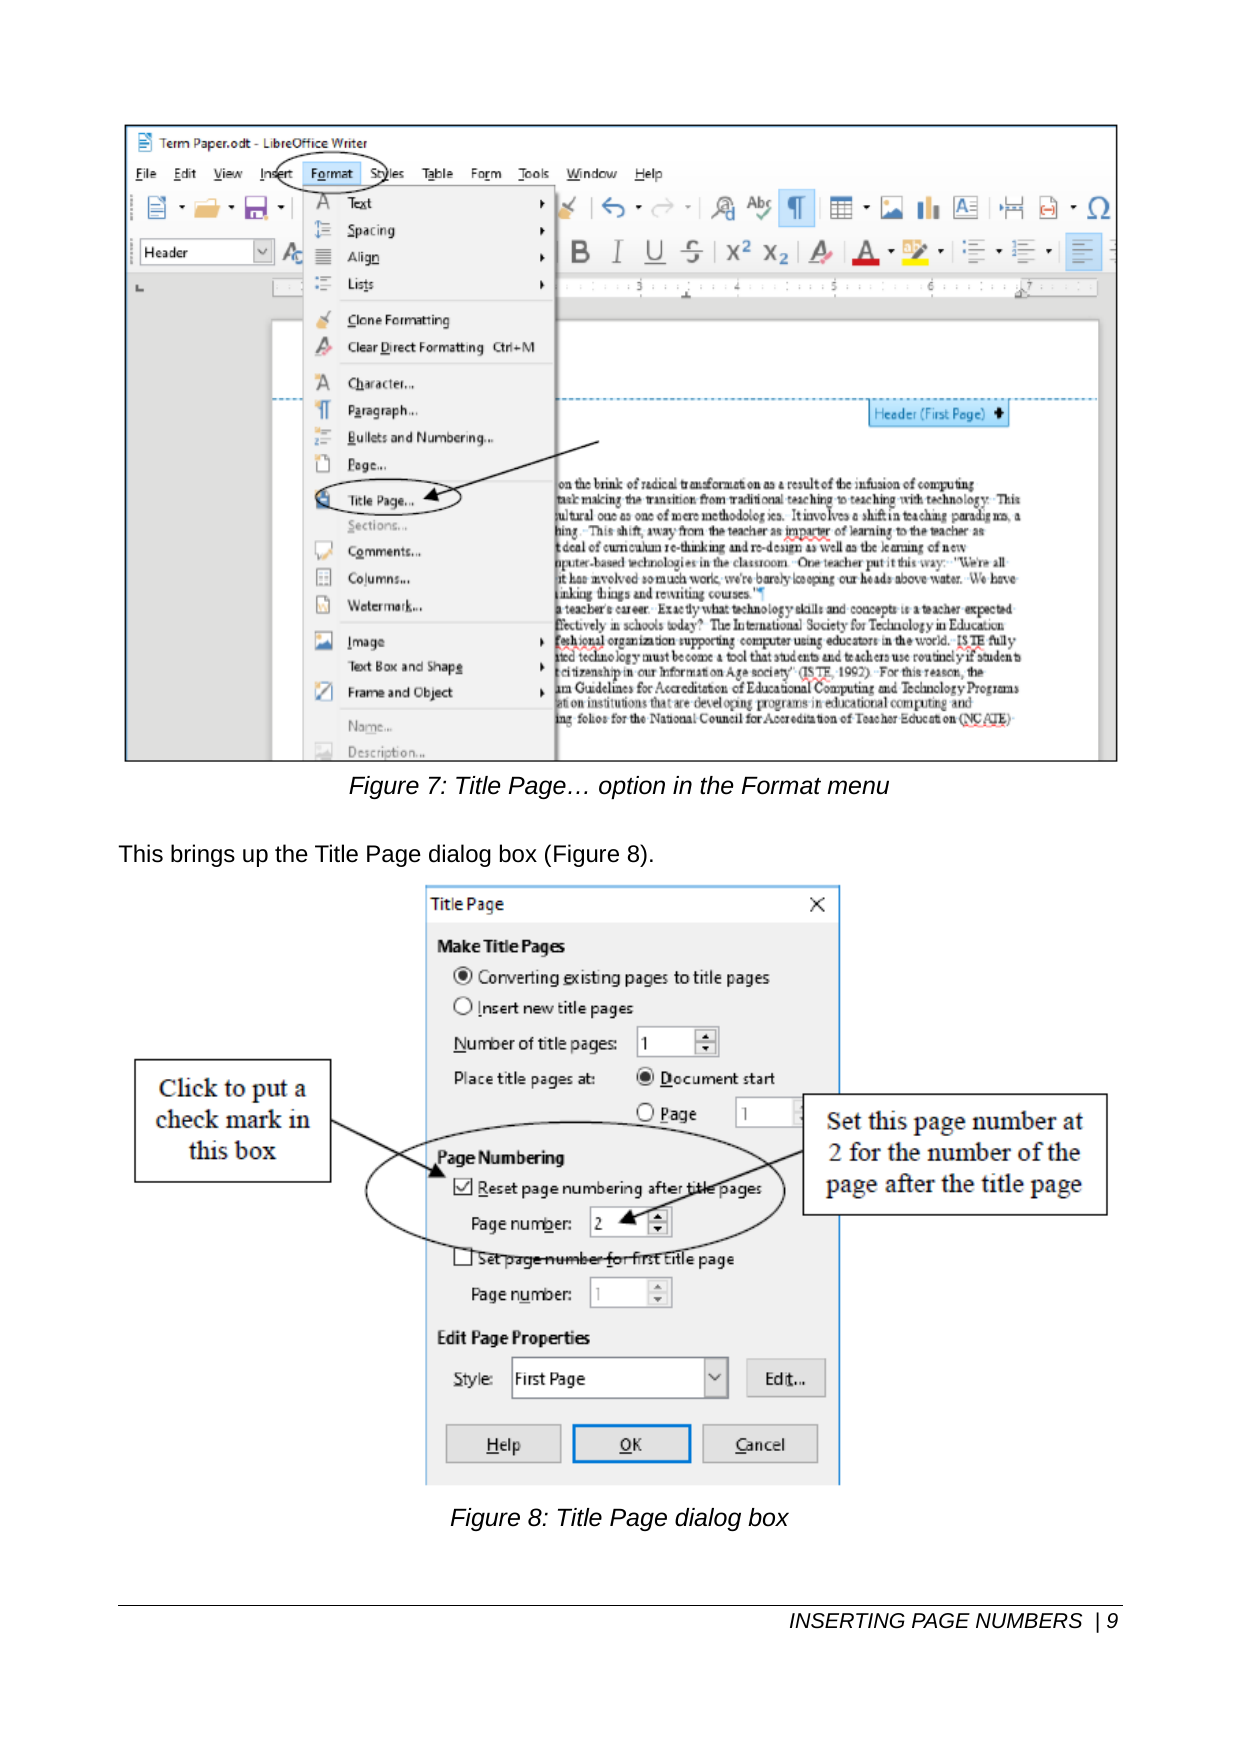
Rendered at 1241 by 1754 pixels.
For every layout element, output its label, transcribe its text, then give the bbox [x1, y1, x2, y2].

picture [122, 880, 1119, 1498]
picture [118, 118, 1123, 766]
text Figure 8: Title Page dialog box [123, 1498, 1118, 1531]
text Figure 7: Title Page… option in the Format menu [118, 766, 1122, 799]
text This brings up the Title Page dialog box (Figure 8). [118, 840, 1123, 868]
